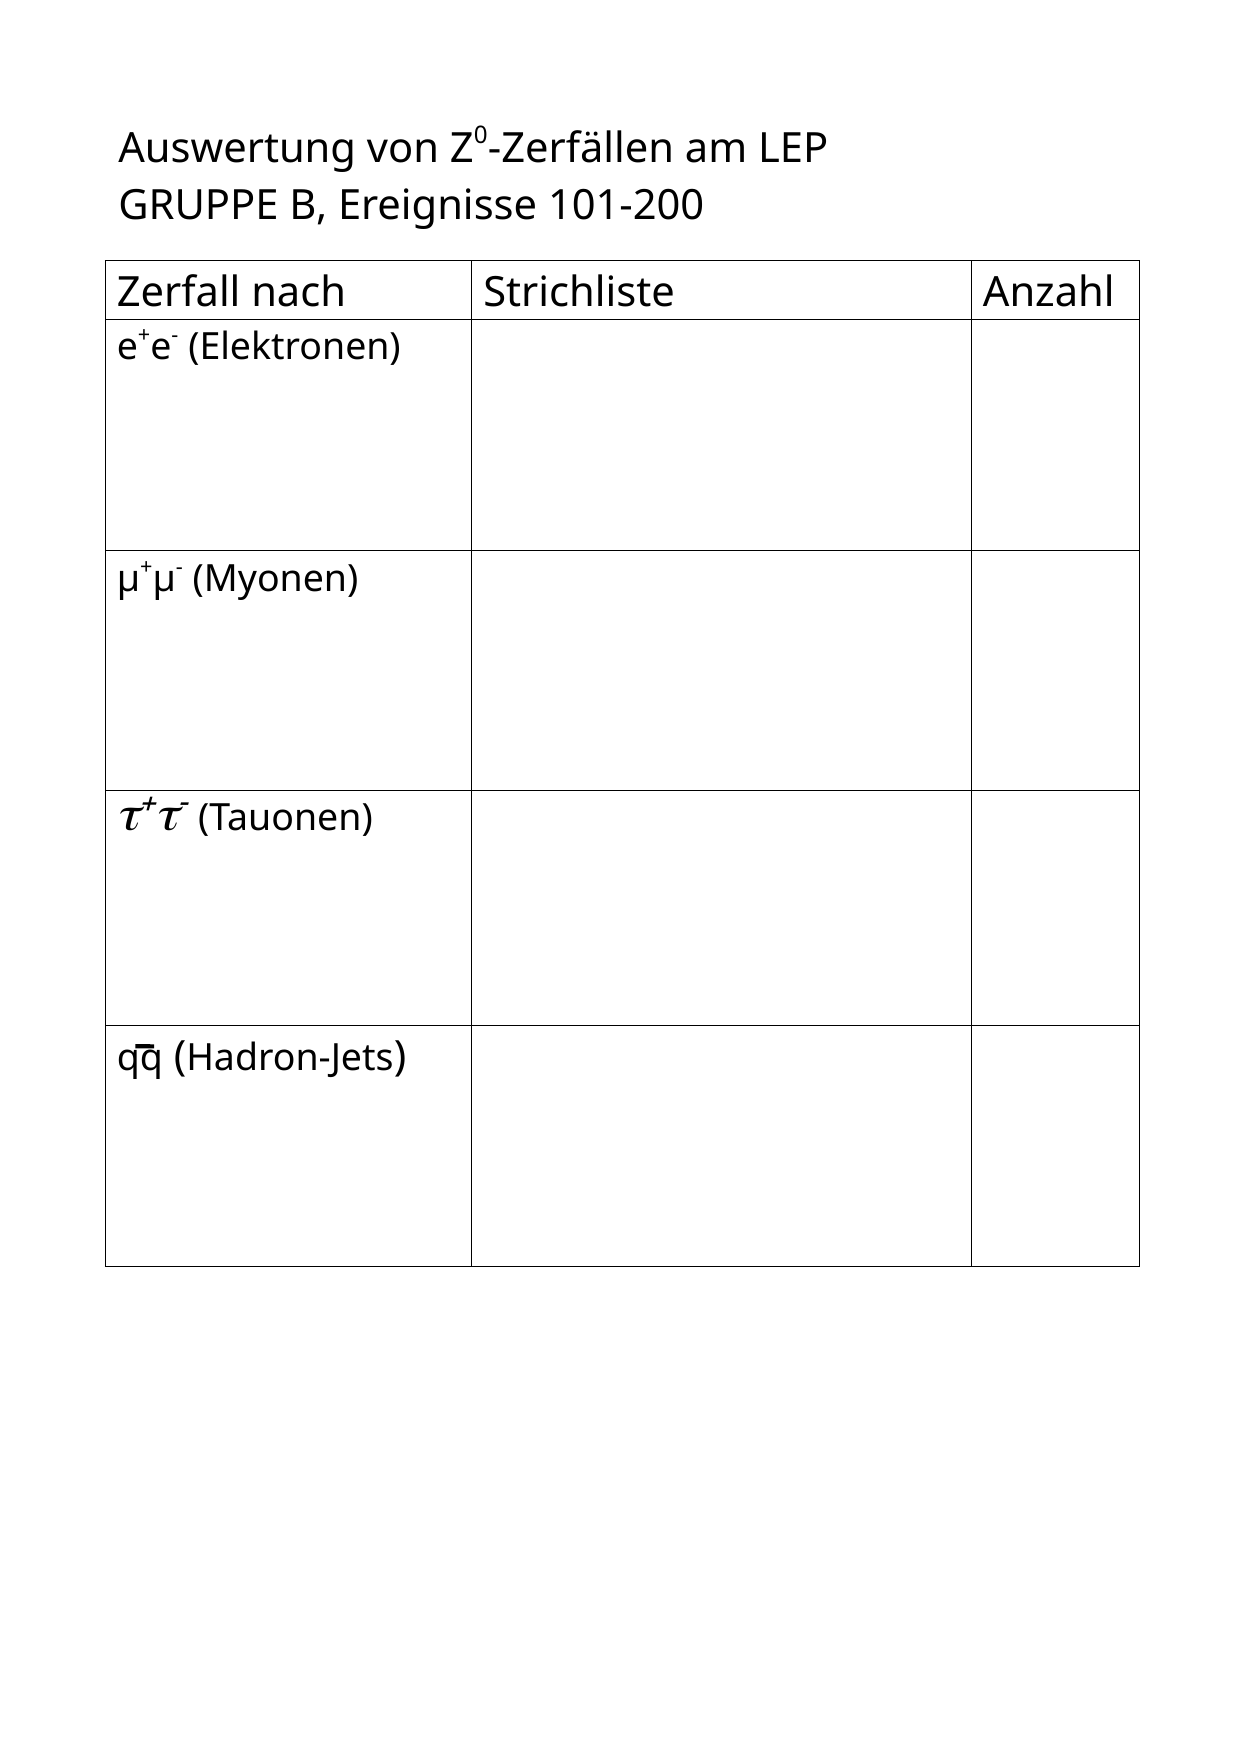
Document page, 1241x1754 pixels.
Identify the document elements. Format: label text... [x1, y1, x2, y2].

table_cell qq (Hadron-Jets) [106, 1026, 471, 1266]
table_header Anzahl [972, 261, 1139, 318]
text Auswertung von Z0-Zerfällen am LEP [118, 118, 1122, 175]
table_header Strichliste [472, 261, 971, 318]
table_cell [972, 320, 1139, 550]
table_cell [472, 791, 971, 1025]
table_cell µ+µ- (Myonen) [106, 551, 471, 789]
table_cell [472, 1026, 971, 1266]
table_cell  (Tauonen) [106, 791, 471, 1025]
text GRUPPE B, Ereignisse 101-200 [118, 175, 1122, 232]
table_header Zerfall nach [106, 261, 471, 318]
table_cell [472, 320, 971, 550]
table_cell [472, 551, 971, 789]
table_cell [972, 791, 1139, 1025]
table_cell [972, 551, 1139, 789]
table_cell e+e- (Elektronen) [106, 320, 471, 550]
table_cell [972, 1026, 1139, 1266]
